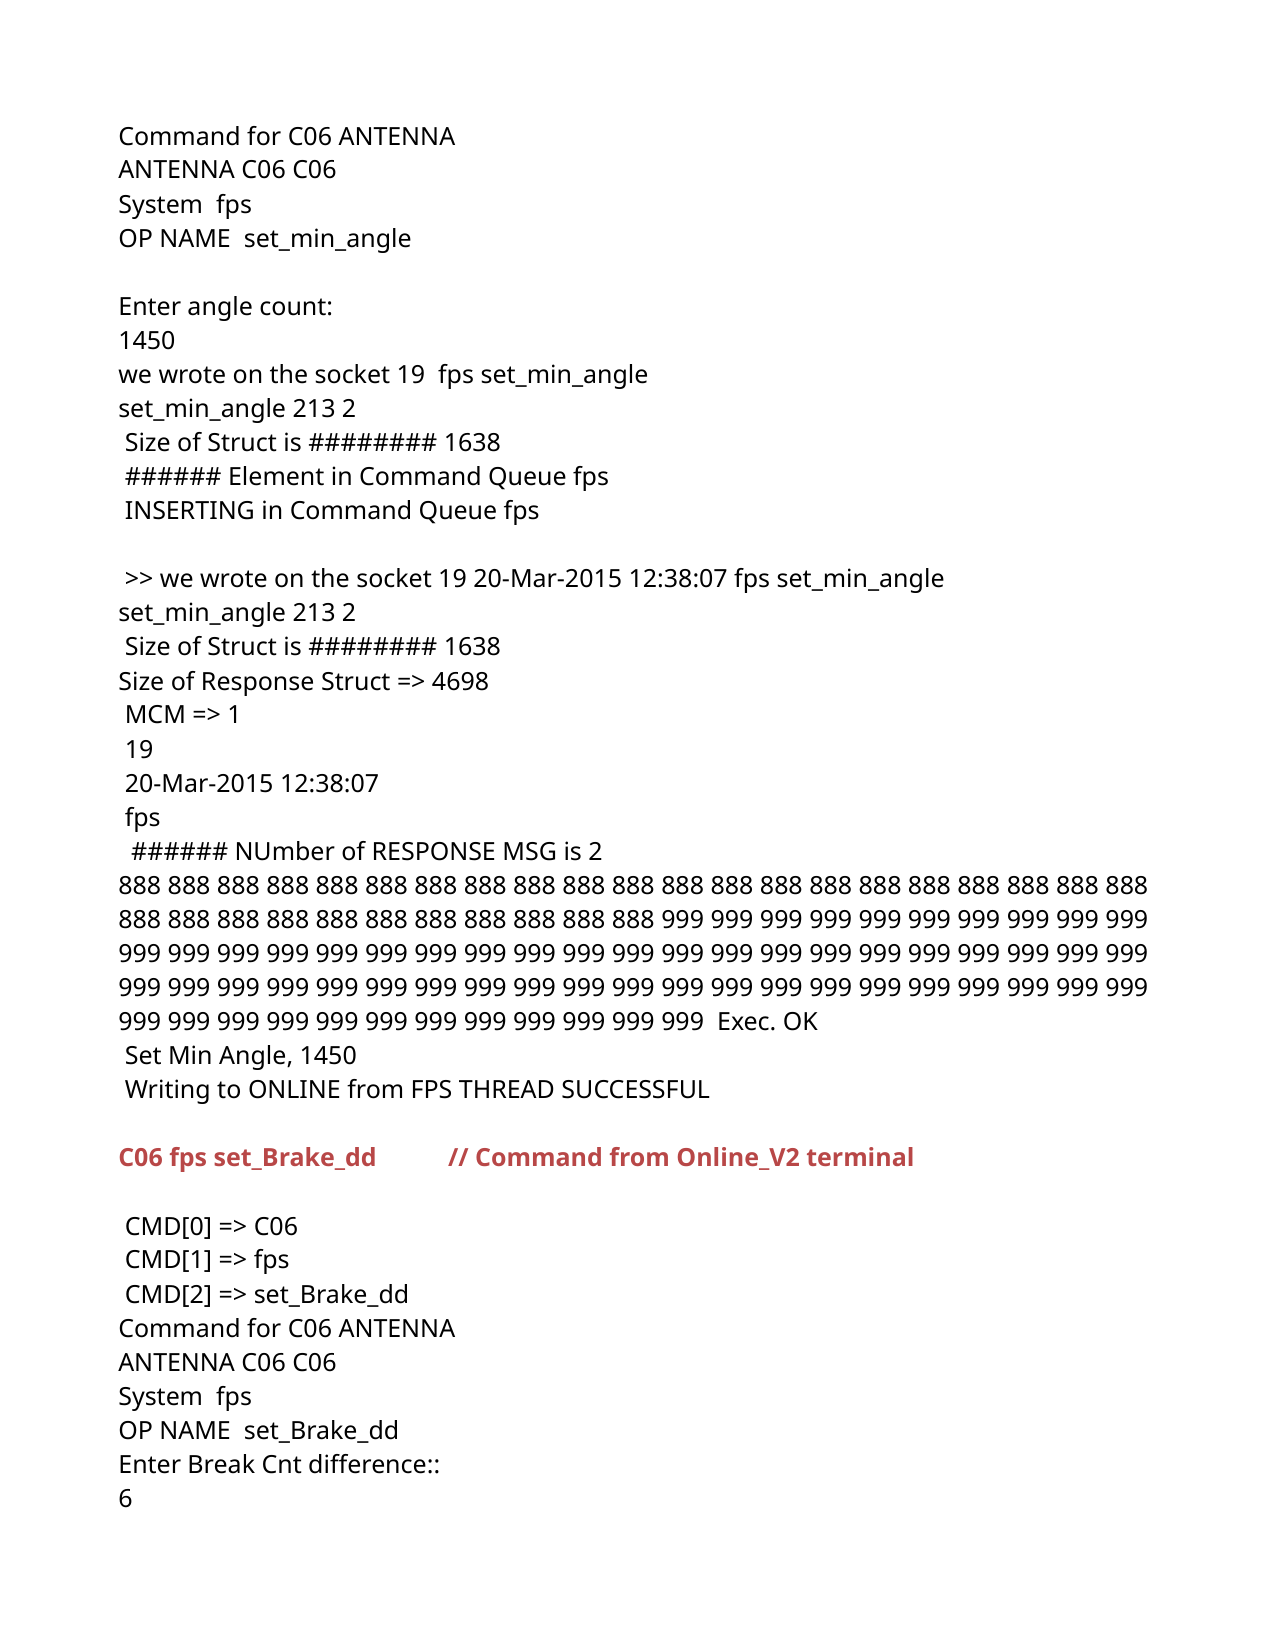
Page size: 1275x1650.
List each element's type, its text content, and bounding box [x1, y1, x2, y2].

text 19 [118, 731, 1157, 765]
text we wrote on the socket 19 fps set_min_angle [118, 357, 1157, 391]
text Size of Response Struct => 4698 [118, 663, 1157, 697]
text Command for C06 ANTENNA [118, 118, 1157, 152]
text ###### Element in Command Queue fps [118, 459, 1157, 493]
text 1450 [118, 322, 1157, 357]
text >> we wrote on the socket 19 20-Mar-2015 12:38:07 fps set_min_angle [118, 561, 1157, 595]
text CMD[1] => fps [118, 1242, 1157, 1276]
text System fps [118, 1378, 1157, 1412]
text ANTENNA C06 C06 [118, 152, 1157, 186]
text INSERTING in Command Queue fps [118, 493, 1157, 527]
text OP NAME set_min_angle [118, 220, 1157, 254]
text ANTENNA C06 C06 [118, 1344, 1157, 1378]
text Enter angle count: [118, 288, 1157, 322]
text CMD[2] => set_Brake_dd [118, 1276, 1157, 1310]
text CMD[0] => C06 [118, 1208, 1157, 1242]
text 888 888 888 888 888 888 888 888 888 888 888 888 888 888 888 888 888 888 888 888 888 888 888 888 888 888 888 888 888 888 888 888 999 999 999 999 999 999 999 999 999 999 999 999 999 999 999 999 999 999 999 999 999 999 999 999 999 999 999 999 999 999 999 999 999 999 999 999 999 999 999 999 999 999 999 999 999 999 999 999 999 999 999 999 999 999 999 999 999 999 999 999 999 999 999 999 Exec. OK [118, 867, 1157, 1038]
text Size of Struct is ######## 1638 [118, 425, 1157, 459]
text MCM => 1 [118, 697, 1157, 731]
text System fps [118, 186, 1157, 220]
text set_min_angle 213 2 [118, 391, 1157, 425]
text fps [118, 799, 1157, 833]
text 6 [118, 1481, 1157, 1515]
text Size of Struct is ######## 1638 [118, 629, 1157, 663]
text OP NAME set_Brake_dd [118, 1412, 1157, 1447]
text Command for C06 ANTENNA [118, 1310, 1157, 1344]
text ###### NUmber of RESPONSE MSG is 2 [118, 833, 1157, 867]
text set_min_angle 213 2 [118, 595, 1157, 629]
text Set Min Angle, 1450 [118, 1038, 1157, 1072]
text Enter Break Cnt difference:: [118, 1447, 1157, 1481]
text 20-Mar-2015 12:38:07 [118, 765, 1157, 799]
text C06 fps set_Brake_dd // Command from Online_V2 terminal [118, 1140, 1157, 1174]
text Writing to ONLINE from FPS THREAD SUCCESSFUL [118, 1072, 1157, 1106]
